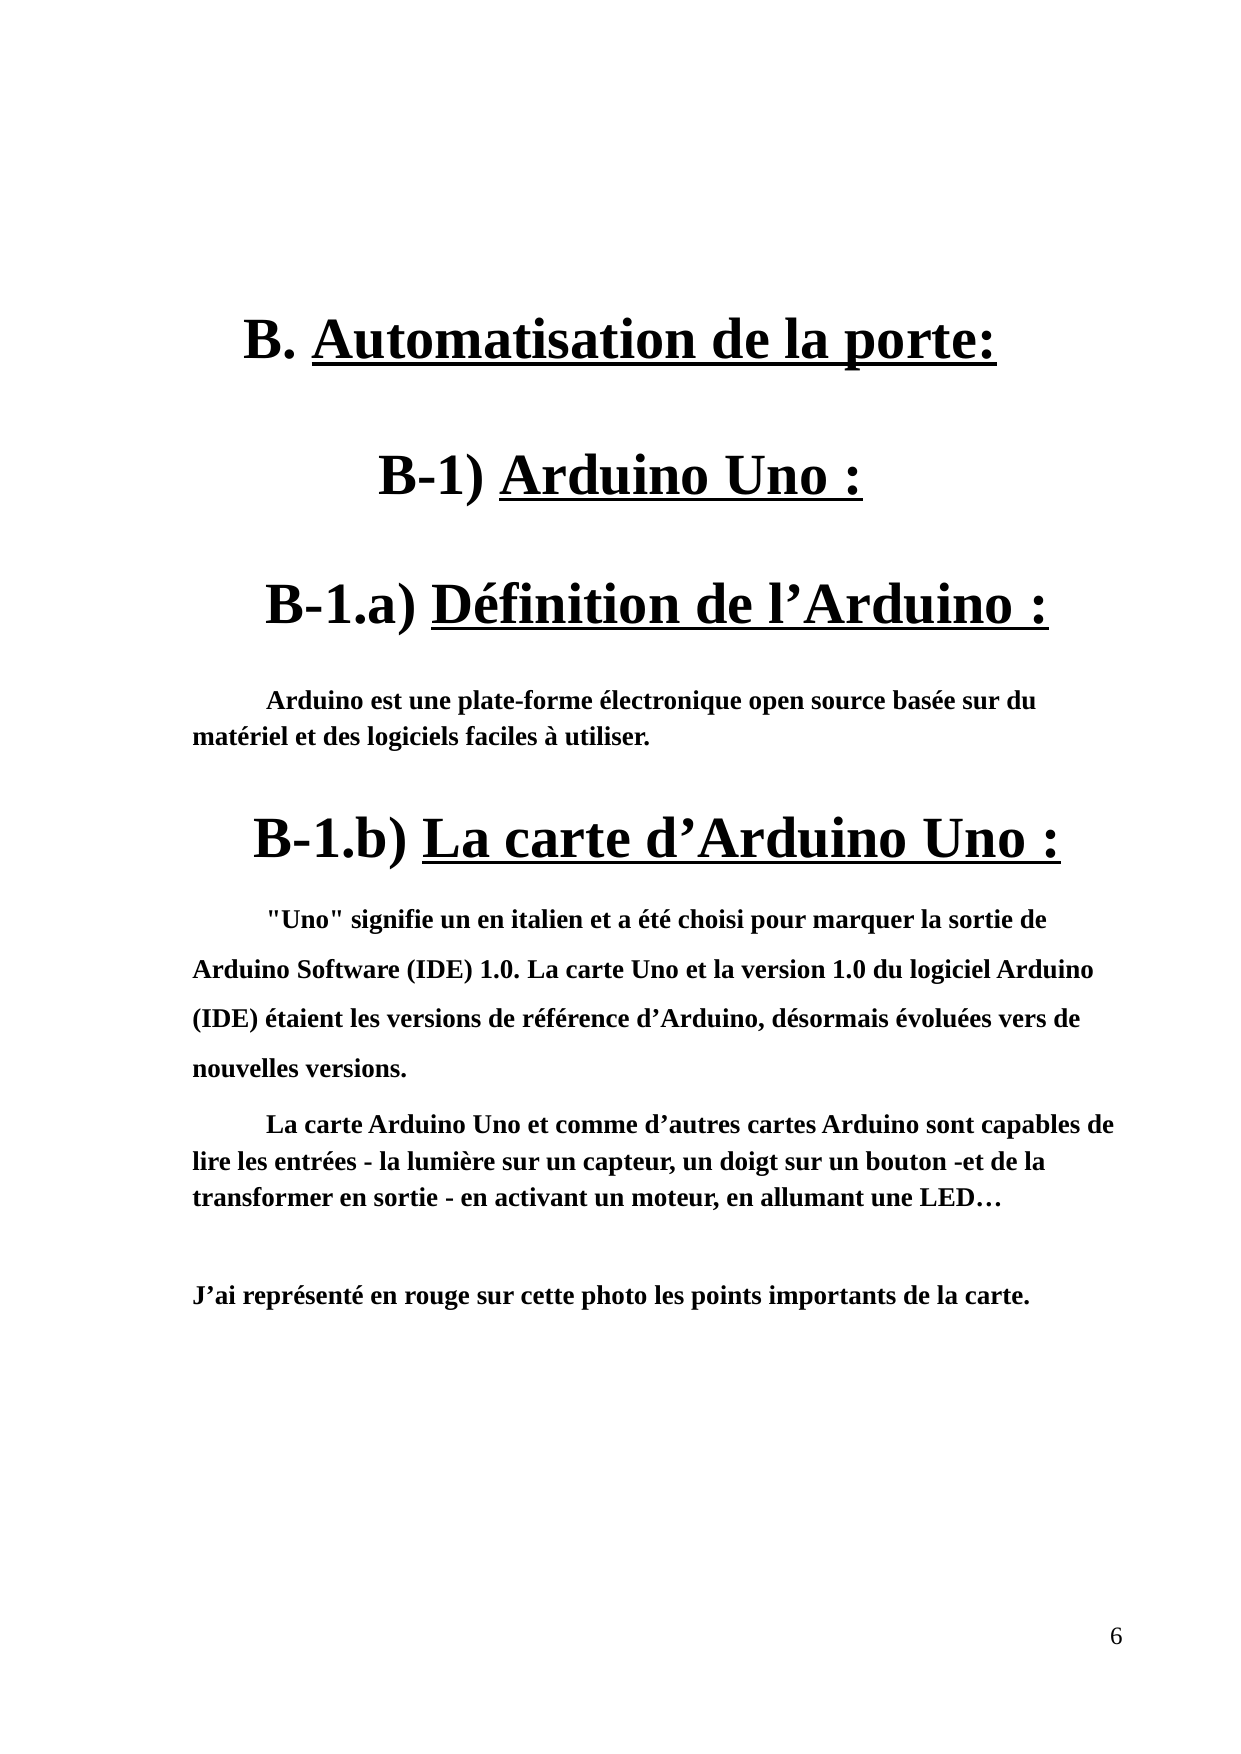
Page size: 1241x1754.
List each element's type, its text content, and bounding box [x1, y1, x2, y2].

subtitle B-1.b) La carte d’Arduino Uno : [118, 803, 1122, 870]
subtitle B-1.a) Définition de l’Arduino : [118, 569, 1122, 636]
subtitle B-1) Arduino Uno : [118, 440, 1122, 507]
text J’ai représenté en rouge sur cette photo les points importants de la carte. [118, 1279, 1122, 1310]
text "Uno" signifie un en italien et a été choisi pour marquer la sortie de Arduino Software (IDE) 1.0. La carte Uno et la version 1.0 du logiciel Arduino (IDE) étaient les versions de référence d’Arduino, désormais évoluées vers de nouvelles versions. [118, 903, 1122, 1083]
text Arduino est une plate-forme électronique open source basée sur du matériel et des logiciels faciles à utiliser. [118, 684, 1122, 751]
subtitle B. Automatisation de la porte: [118, 304, 1122, 371]
text La carte Arduino Uno et comme d’autres cartes Arduino sont capables de lire les entrées - la lumière sur un capteur, un doigt sur un bouton -et de la transformer en sortie - en activant un moteur, en allumant une LED… [118, 1102, 1122, 1212]
